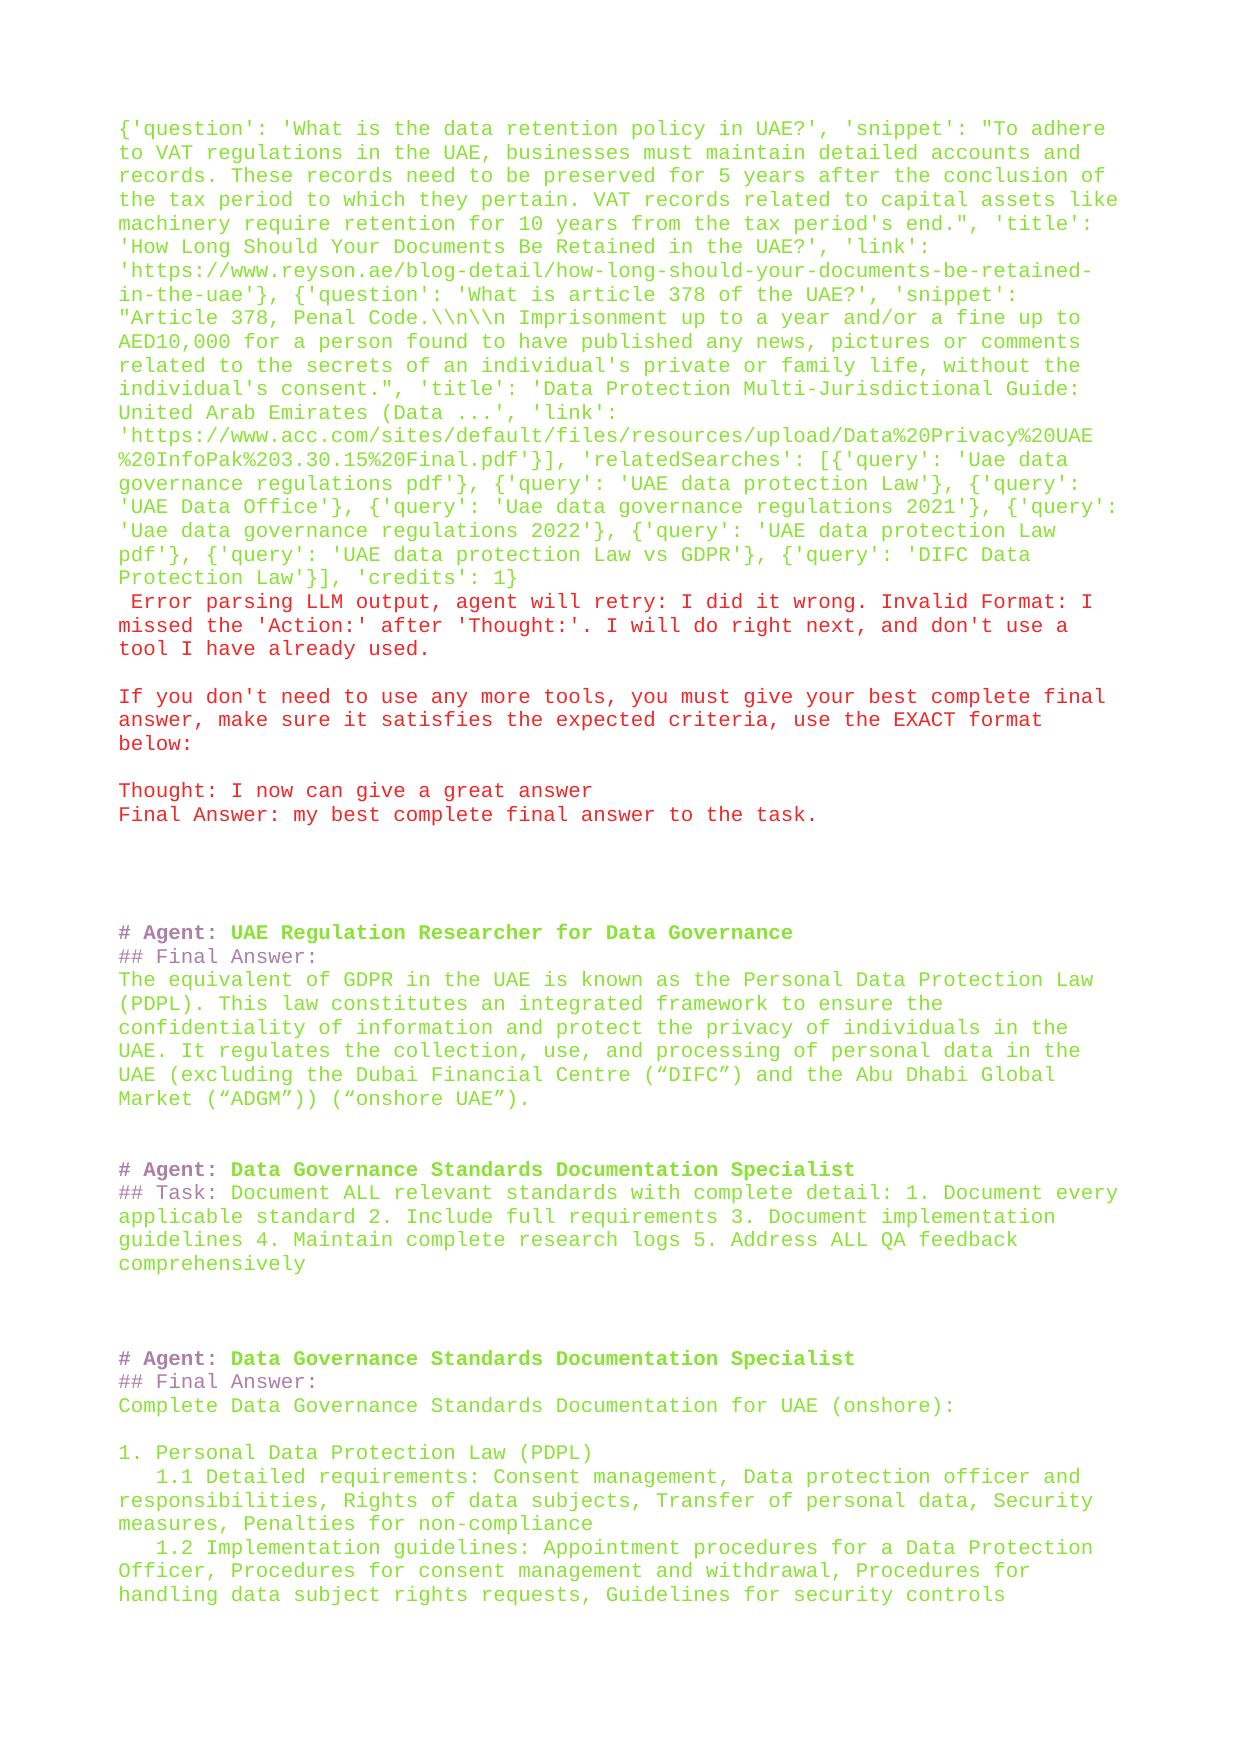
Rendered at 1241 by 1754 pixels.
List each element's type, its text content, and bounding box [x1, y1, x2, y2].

text If you don't need to use any more tools, you must give your best complete final answer, make sure it satisfies the expected criteria, use the EXACT format below: [118, 686, 1122, 757]
text ## Task: Document ALL relevant standards with complete detail: 1. Document every applicable standard 2. Include full requirements 3. Document implementation guidelines 4. Maintain complete research logs 5. Address ALL QA feedback comprehensively [118, 1182, 1122, 1277]
text Complete Data Governance Standards Documentation for UAE (onshore): [118, 1395, 1122, 1419]
text # Agent: Data Governance Standards Documentation Specialist [118, 1348, 1122, 1371]
text ## Final Answer: [118, 946, 1122, 969]
text ## Final Answer: [118, 1371, 1122, 1395]
text Error parsing LLM output, agent will retry: I did it wrong. Invalid Format: I missed the 'Action:' after 'Thought:'. I will do right next, and don't use a tool I have already used. [118, 591, 1122, 662]
text # Agent: UAE Regulation Researcher for Data Governance [118, 922, 1122, 946]
text Final Answer: my best complete final answer to the task. [118, 804, 1122, 827]
text 1. Personal Data Protection Law (PDPL) [118, 1442, 1122, 1466]
text # Agent: Data Governance Standards Documentation Specialist [118, 1158, 1122, 1182]
text {'question': 'What is the data retention policy in UAE?', 'snippet': "To adhere to VAT regulations in the UAE, businesses must maintain detailed accounts and records. These records need to be preserved for 5 years after the conclusion of the tax period to which they pertain. VAT records related to capital assets like machinery require retention for 10 years from the tax period's end.", 'title': 'How Long Should Your Documents Be Retained in the UAE?', 'link': 'https://www.reyson.ae/blog-detail/how-long-should-your-documents-be-retained-in-the-uae'}, {'question': 'What is article 378 of the UAE?', 'snippet': "Article 378, Penal Code.\\n\\n Imprisonment up to a year and/or a fine up to AED10,000 for a person found to have published any news, pictures or comments related to the secrets of an individual's private or family life, without the individual's consent.", 'title': 'Data Protection Multi-Jurisdictional Guide: United Arab Emirates (Data ...', 'link': 'https://www.acc.com/sites/default/files/resources/upload/Data%20Privacy%20UAE%20InfoPak%203.30.15%20Final.pdf'}], 'relatedSearches': [{'query': 'Uae data governance regulations pdf'}, {'query': 'UAE data protection Law'}, {'query': 'UAE Data Office'}, {'query': 'Uae data governance regulations 2021'}, {'query': 'Uae data governance regulations 2022'}, {'query': 'UAE data protection Law pdf'}, {'query': 'UAE data protection Law vs GDPR'}, {'query': 'DIFC Data Protection Law'}], 'credits': 1} [118, 118, 1122, 591]
text 1.1 Detailed requirements: Consent management, Data protection officer and responsibilities, Rights of data subjects, Transfer of personal data, Security measures, Penalties for non-compliance [118, 1466, 1122, 1537]
text 1.2 Implementation guidelines: Appointment procedures for a Data Protection Officer, Procedures for consent management and withdrawal, Procedures for handling data subject rights requests, Guidelines for security controls [118, 1537, 1122, 1608]
text The equivalent of GDPR in the UAE is known as the Personal Data Protection Law (PDPL). This law constitutes an integrated framework to ensure the confidentiality of information and protect the privacy of individuals in the UAE. It regulates the collection, use, and processing of personal data in the UAE (excluding the Dubai Financial Centre (“DIFC”) and the Abu Dhabi Global Market (“ADGM”)) (“onshore UAE”). [118, 969, 1122, 1111]
text Thought: I now can give a great answer [118, 780, 1122, 804]
